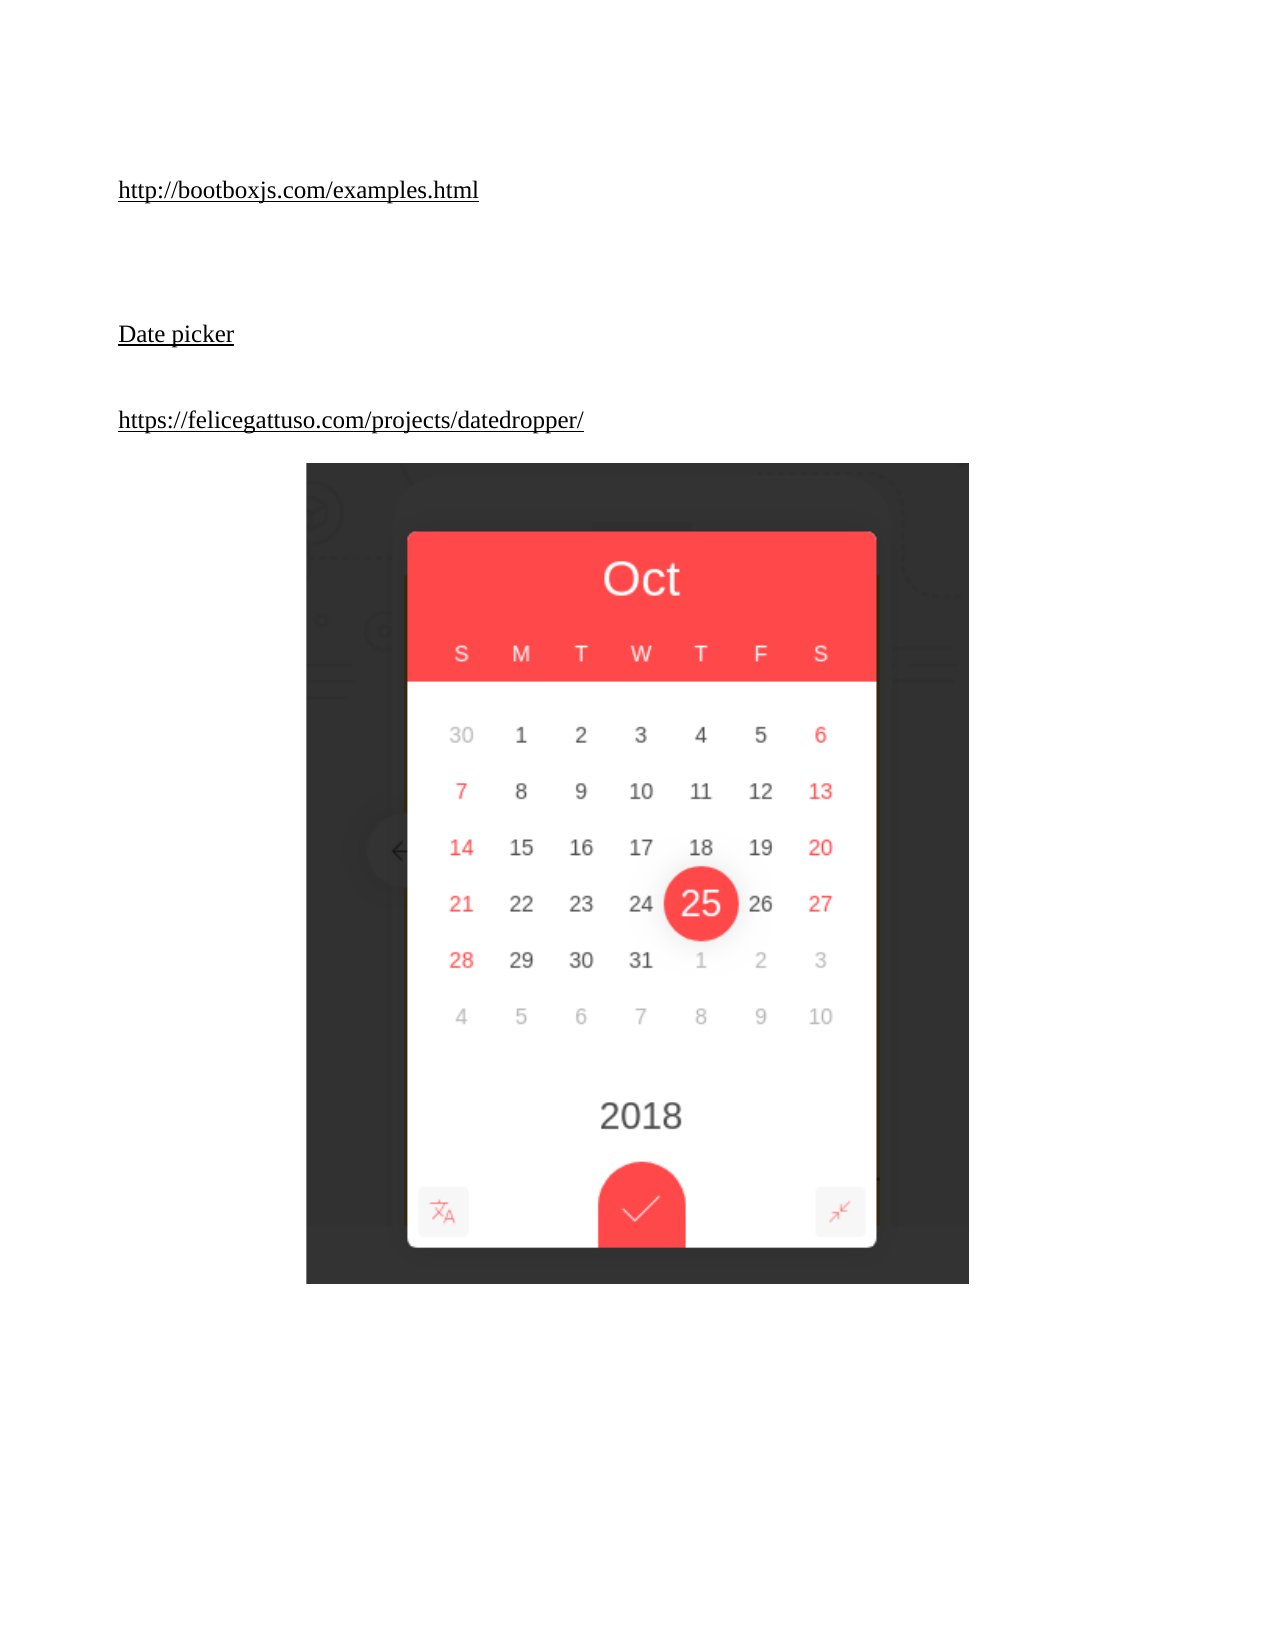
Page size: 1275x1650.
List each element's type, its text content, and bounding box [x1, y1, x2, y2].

text http://bootboxjs.com/examples.html [118, 176, 1157, 204]
text https://felicegattuso.com/projects/datedropper/ [118, 406, 1157, 434]
text Date picker [118, 319, 1157, 348]
picture [306, 463, 969, 1284]
